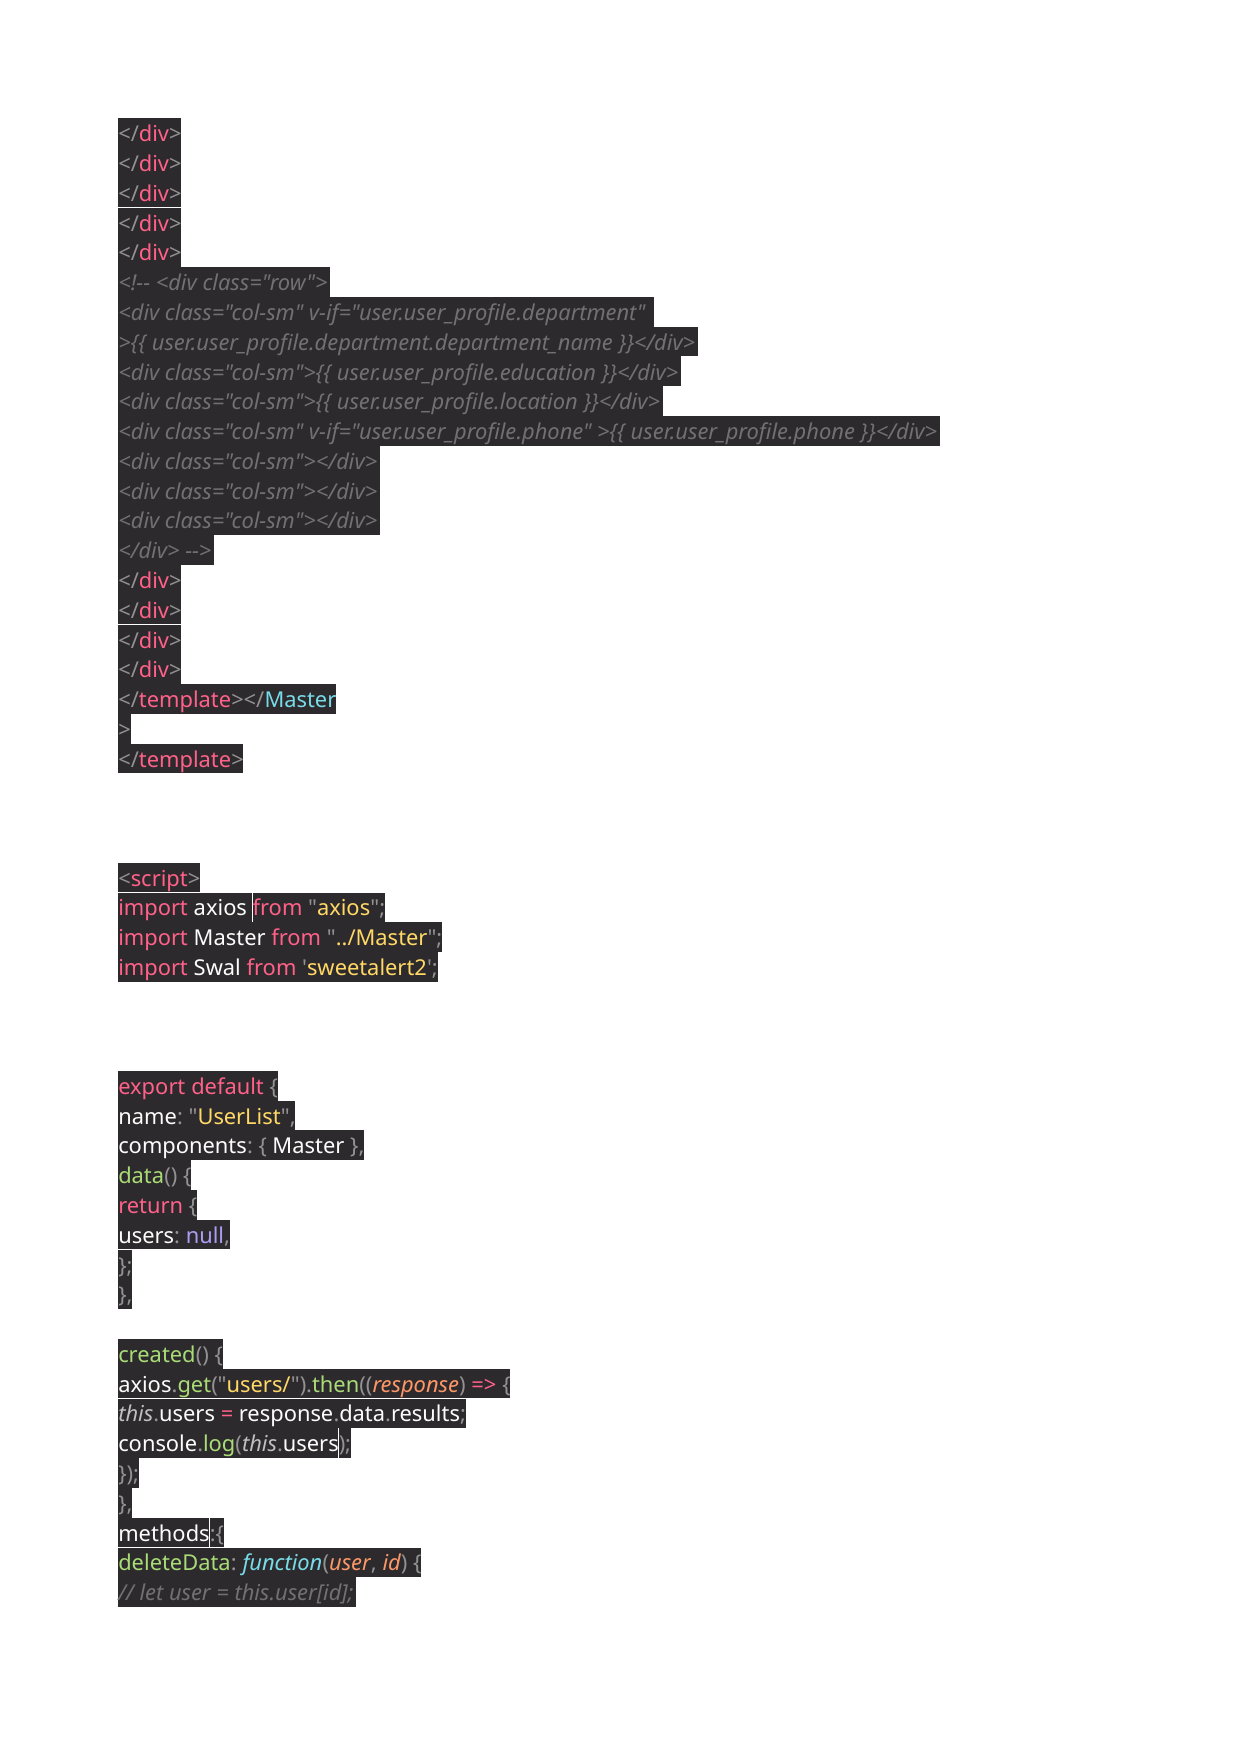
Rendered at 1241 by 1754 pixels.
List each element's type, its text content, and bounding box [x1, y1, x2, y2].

text }, [118, 1279, 1122, 1309]
text > [118, 714, 1122, 744]
text components: { Master }, [118, 1130, 1122, 1160]
text </div> [118, 178, 1122, 207]
text this.users = response.data.results; [118, 1398, 1122, 1428]
text </div> --> [118, 535, 1122, 565]
text <div class="col-sm"></div> [118, 505, 1122, 535]
text <div class="col-sm"></div> [118, 476, 1122, 505]
text </div> [118, 654, 1122, 684]
text import Swal from 'sweetalert2'; [118, 952, 1122, 982]
text </template></Master [118, 684, 1122, 714]
text </div> [118, 148, 1122, 178]
text }, [118, 1488, 1122, 1518]
text <!-- <div class="row"> [118, 267, 1122, 297]
text axios.get("users/").then((response) => { [118, 1369, 1122, 1398]
text </div> [118, 624, 1122, 654]
text users: null, [118, 1220, 1122, 1249]
text <div class="col-sm">{{ user.user_profile.location }}</div> [118, 386, 1122, 416]
text export default { [118, 1071, 1122, 1101]
text deleteData: function(user, id) { [118, 1547, 1122, 1577]
text </div> [118, 237, 1122, 267]
text created() { [118, 1339, 1122, 1369]
text import axios from "axios"; [118, 892, 1122, 922]
text </div> [118, 595, 1122, 624]
text return { [118, 1190, 1122, 1220]
text <div class="col-sm"></div> [118, 446, 1122, 476]
text <div class="col-sm" v-if="user.user_profile.department" >{{ user.user_profile.department.department_name }}</div> [118, 297, 1122, 356]
text </div> [118, 565, 1122, 595]
text data() { [118, 1160, 1122, 1190]
text <script> [118, 863, 1122, 892]
text </div> [118, 118, 1122, 148]
text console.log(this.users); [118, 1428, 1122, 1458]
text import Master from "../Master"; [118, 922, 1122, 952]
text // let user = this.user[id]; [118, 1577, 1122, 1607]
text </div> [118, 207, 1122, 237]
text <div class="col-sm">{{ user.user_profile.education }}</div> [118, 356, 1122, 386]
text }); [118, 1458, 1122, 1488]
text methods:{ [118, 1518, 1122, 1547]
text name: "UserList", [118, 1101, 1122, 1130]
text <div class="col-sm" v-if="user.user_profile.phone" >{{ user.user_profile.phone }}</div> [118, 416, 1122, 446]
text </template> [118, 744, 1122, 773]
text }; [118, 1249, 1122, 1279]
